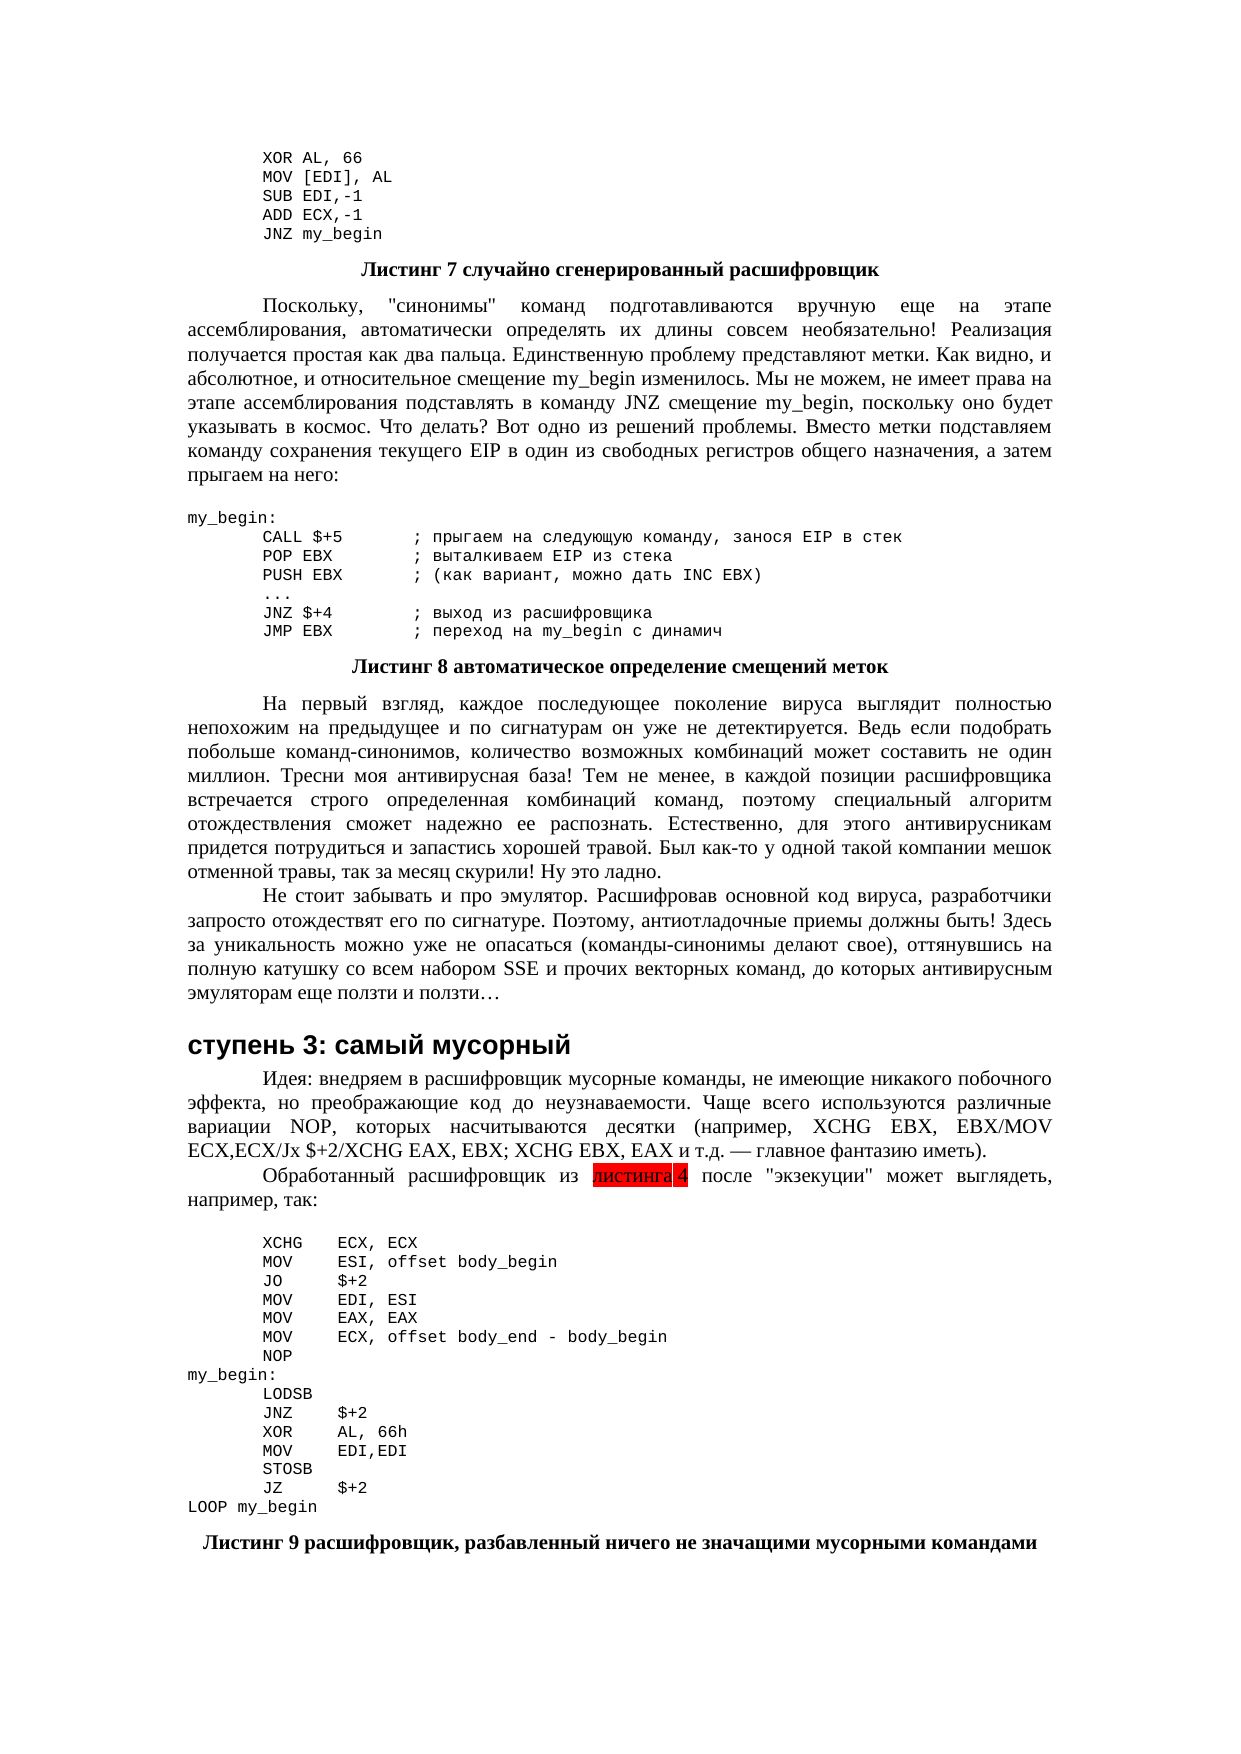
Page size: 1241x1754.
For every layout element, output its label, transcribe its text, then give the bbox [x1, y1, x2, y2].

text SUB EDI,-1 [187, 188, 1053, 207]
text ... [187, 585, 1053, 604]
text LOOP my_begin [187, 1499, 1053, 1517]
text JNZ $+2 [187, 1404, 1053, 1423]
text XOR AL, 66 [187, 150, 1053, 169]
text XCHG ECX, ECX [187, 1235, 1053, 1253]
text Идея: внедряем в расшифровщик мусорные команды, не имеющие никакого побочного эффекта, но преображающие код до неузнаваемости. Чаще всего используются различные вариации NOP, которых насчитываются десятки (например, XCHG EBX, EBX/MOV ECX,ECX/Jx $+2/XCHG EAX, EBX; XCHG EBX, EAX и т.д. — главное фантазию иметь). [187, 1066, 1053, 1162]
text POP EBX ; выталкиваем EIP из стека [187, 548, 1053, 566]
text MOV ECX, offset body_end - body_begin [187, 1329, 1053, 1348]
text MOV EAX, EAX [187, 1310, 1053, 1329]
text Листинг 7 случайно сгенерированный расшифровщик [187, 257, 1053, 281]
text JO $+2 [187, 1272, 1053, 1291]
text JNZ my_begin [187, 225, 1053, 244]
text my_begin: [187, 510, 1053, 529]
text На первый взгляд, каждое последующее поколение вируса выглядит полностью непохожим на предыдущее и по сигнатурам он уже не детектируется. Ведь если подобрать побольше команд-синонимов, количество возможных комбинаций может составить не один миллион. Тресни моя антивирусная база! Тем не менее, в каждой позиции расшифровщика встречается строго определенная комбинаций команд, поэтому специальный алгоритм отождествления сможет надежно ее распознать. Естественно, для этого антивирусникам придется потрудиться и запастись хорошей травой. Был как-то у одной такой компании мешок отменной травы, так за месяц скурили! Ну это ладно. [187, 691, 1053, 883]
text MOV EDI,EDI [187, 1442, 1053, 1461]
text PUSH EBX ; (как вариант, можно дать INC EBX) [187, 566, 1053, 585]
text LODSB [187, 1386, 1053, 1404]
text MOV [EDI], AL [187, 169, 1053, 188]
text Обработанный расшифровщик из листинга 4 после "экзекуции" может выглядеть, например, так: [187, 1162, 1053, 1211]
text Поскольку, "синонимы" команд подготавливаются вручную еще на этапе ассемблирования, автоматически определять их длины совсем необязательно! Реализация получается простая как два пальца. Единственную проблему представляют метки. Как видно, и абсолютное, и относительное смещение my_begin изменилось. Мы не можем, не имеет права на этапе ассемблирования подставлять в команду JNZ смещение my_begin, поскольку оно будет указывать в космос. Что делать? Вот одно из решений проблемы. Вместо метки подставляем команду сохранения текущего EIP в один из свободных регистров общего назначения, а затем прыгаем на него: [187, 293, 1053, 486]
text Листинг 9 расшифровщик, разбавленный ничего не значащими мусорными командами [187, 1530, 1053, 1554]
text my_begin: [187, 1367, 1053, 1386]
subtitle ступень 3: самый мусорный [187, 1029, 1053, 1060]
text Листинг 8 автоматическое определение смещений меток [187, 654, 1053, 678]
text JZ $+2 [187, 1480, 1053, 1499]
text MOV EDI, ESI [187, 1291, 1053, 1310]
text CALL $+5 ; прыгаем на следующую команду, занося EIP в стек [187, 529, 1053, 548]
text MOV ESI, offset body_begin [187, 1253, 1053, 1272]
text JNZ $+4 ; выход из расшифровщика [187, 604, 1053, 623]
text Не стоит забывать и про эмулятор. Расшифровав основной код вируса, разработчики запросто отождествят его по сигнатуре. Поэтому, антиотладочные приемы должны быть! Здесь за уникальность можно уже не опасаться (команды-синонимы делают свое), оттянувшись на полную катушку со всем набором SSE и прочих векторных команд, до которых антивирусным эмуляторам еще ползти и ползти… [187, 883, 1053, 1004]
text JMP EBX ; переход на my_begin с динамич [187, 623, 1053, 642]
text ADD ECX,-1 [187, 207, 1053, 225]
text NOP [187, 1348, 1053, 1367]
text XOR AL, 66h [187, 1423, 1053, 1442]
text STOSB [187, 1461, 1053, 1480]
